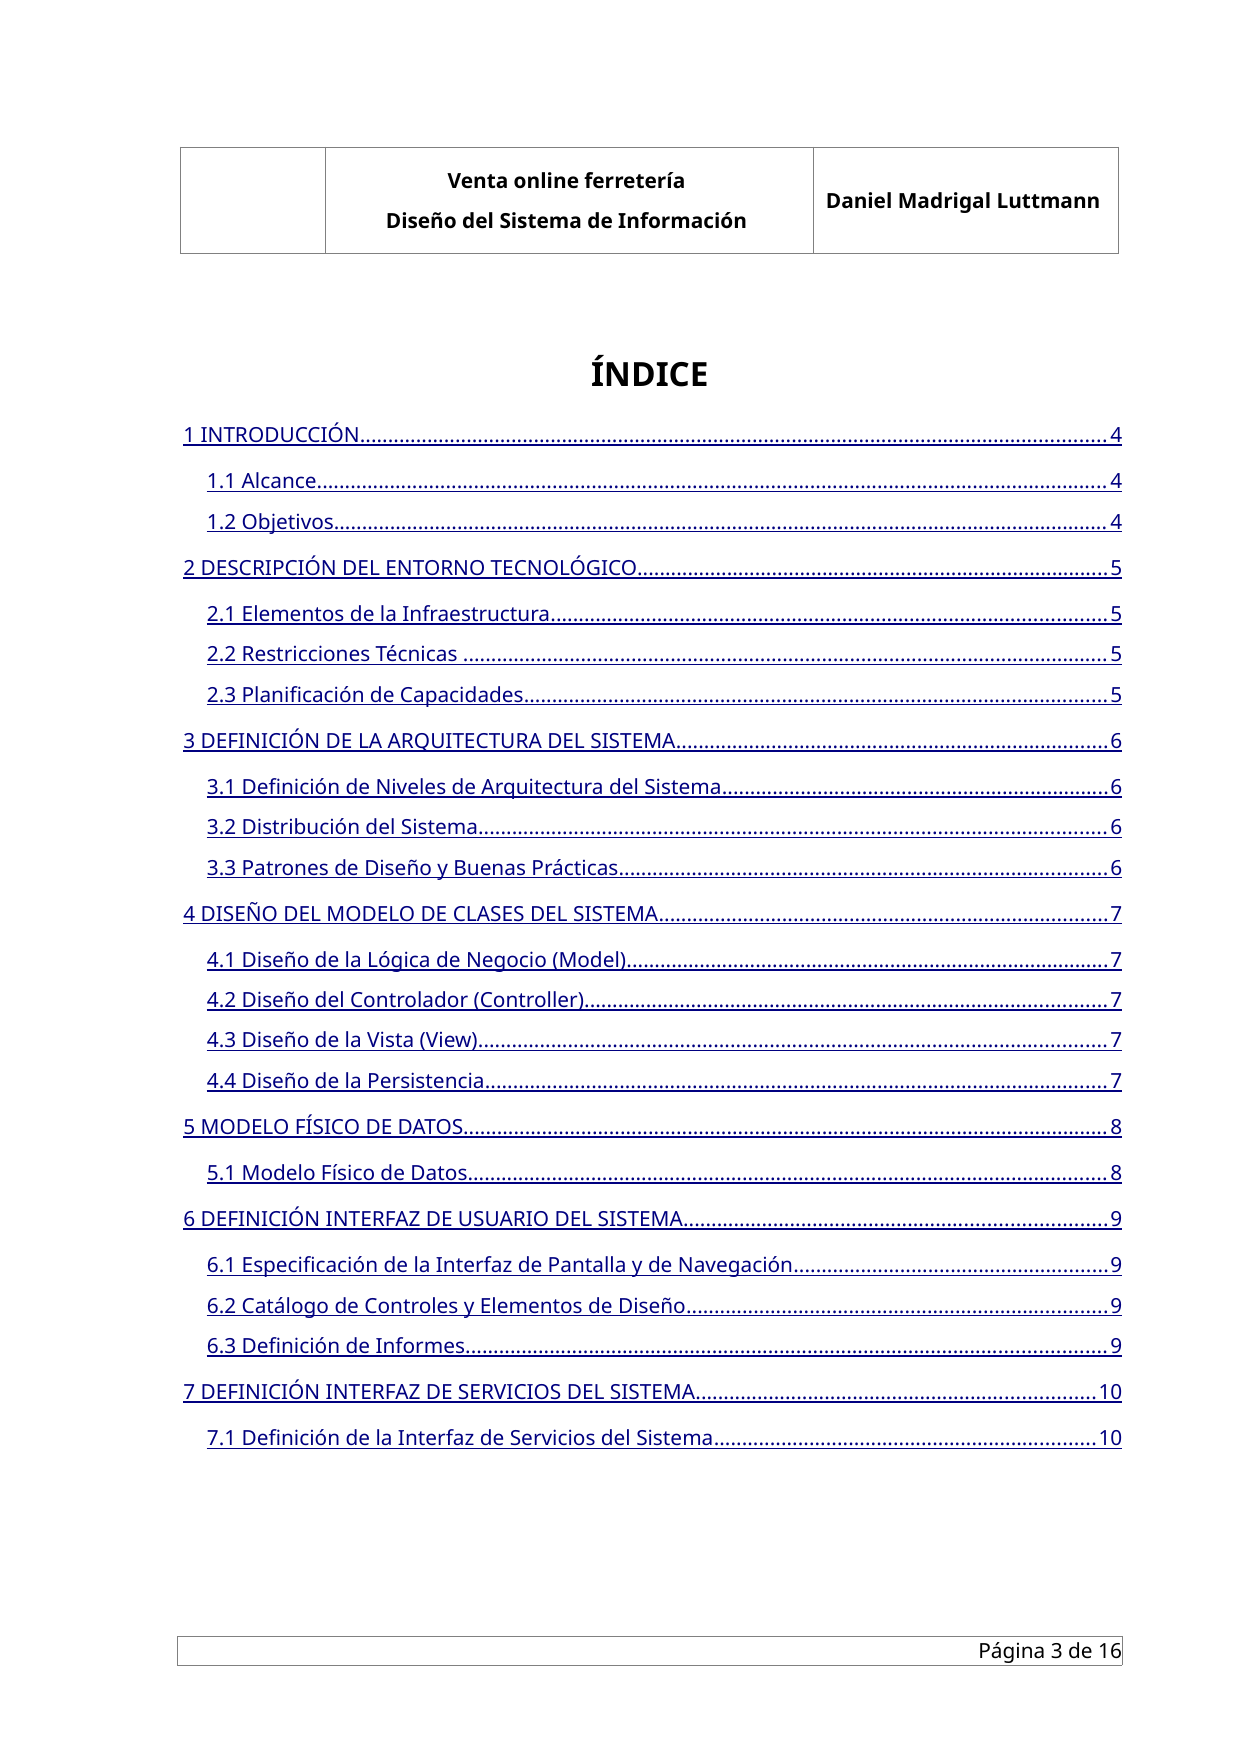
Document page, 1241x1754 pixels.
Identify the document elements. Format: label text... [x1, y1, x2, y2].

text 7.1 Definición de la Interfaz de Servicios del Sistema 10 [207, 1423, 1122, 1448]
text 3.2 Distribución del Sistema 6 [207, 812, 1122, 837]
text 2 DESCRIPCIÓN DEL ENTORNO TECNOLÓGICO 5 [183, 553, 1122, 577]
text 3 DEFINICIÓN DE LA ARQUITECTURA DEL SISTEMA 6 [183, 726, 1122, 750]
text 2.2 Restricciones Técnicas 5 [207, 639, 1122, 664]
text 4.2 Diseño del Controlador (Controller) 7 [207, 985, 1122, 1009]
text 5.1 Modelo Físico de Datos 8 [207, 1158, 1122, 1182]
text 4.3 Diseño de la Vista (View) 7 [207, 1026, 1122, 1050]
text 6 DEFINICIÓN INTERFAZ DE USUARIO DEL SISTEMA 9 [183, 1204, 1122, 1228]
text 2.1 Elementos de la Infraestructura 5 [207, 599, 1122, 623]
text 4.1 Diseño de la Lógica de Negocio (Model) 7 [207, 945, 1122, 969]
subtitle ÍNDICE [177, 351, 1122, 396]
text 5 MODELO FÍSICO DE DATOS 8 [183, 1112, 1122, 1136]
text 6.2 Catálogo de Controles y Elementos de Diseño 9 [207, 1291, 1122, 1315]
text 3.1 Definición de Niveles de Arquitectura del Sistema 6 [207, 772, 1122, 796]
text 6.1 Especificación de la Interfaz de Pantalla y de Navegación 9 [207, 1251, 1122, 1275]
text 2.3 Planificación de Capacidades 5 [207, 680, 1122, 704]
text 1.2 Objetivos 4 [207, 507, 1122, 531]
text 6.3 Definición de Informes 9 [207, 1331, 1122, 1355]
text 7 DEFINICIÓN INTERFAZ DE SERVICIOS DEL SISTEMA 10 [183, 1377, 1122, 1401]
text 1 INTRODUCCIÓN 4 [183, 420, 1122, 444]
text 4 DISEÑO DEL MODELO DE CLASES DEL SISTEMA 7 [183, 899, 1122, 923]
text 1.1 Alcance 4 [207, 467, 1122, 491]
text 4.4 Diseño de la Persistencia 7 [207, 1066, 1122, 1090]
text 3.3 Patrones de Diseño y Buenas Prácticas 6 [207, 853, 1122, 877]
